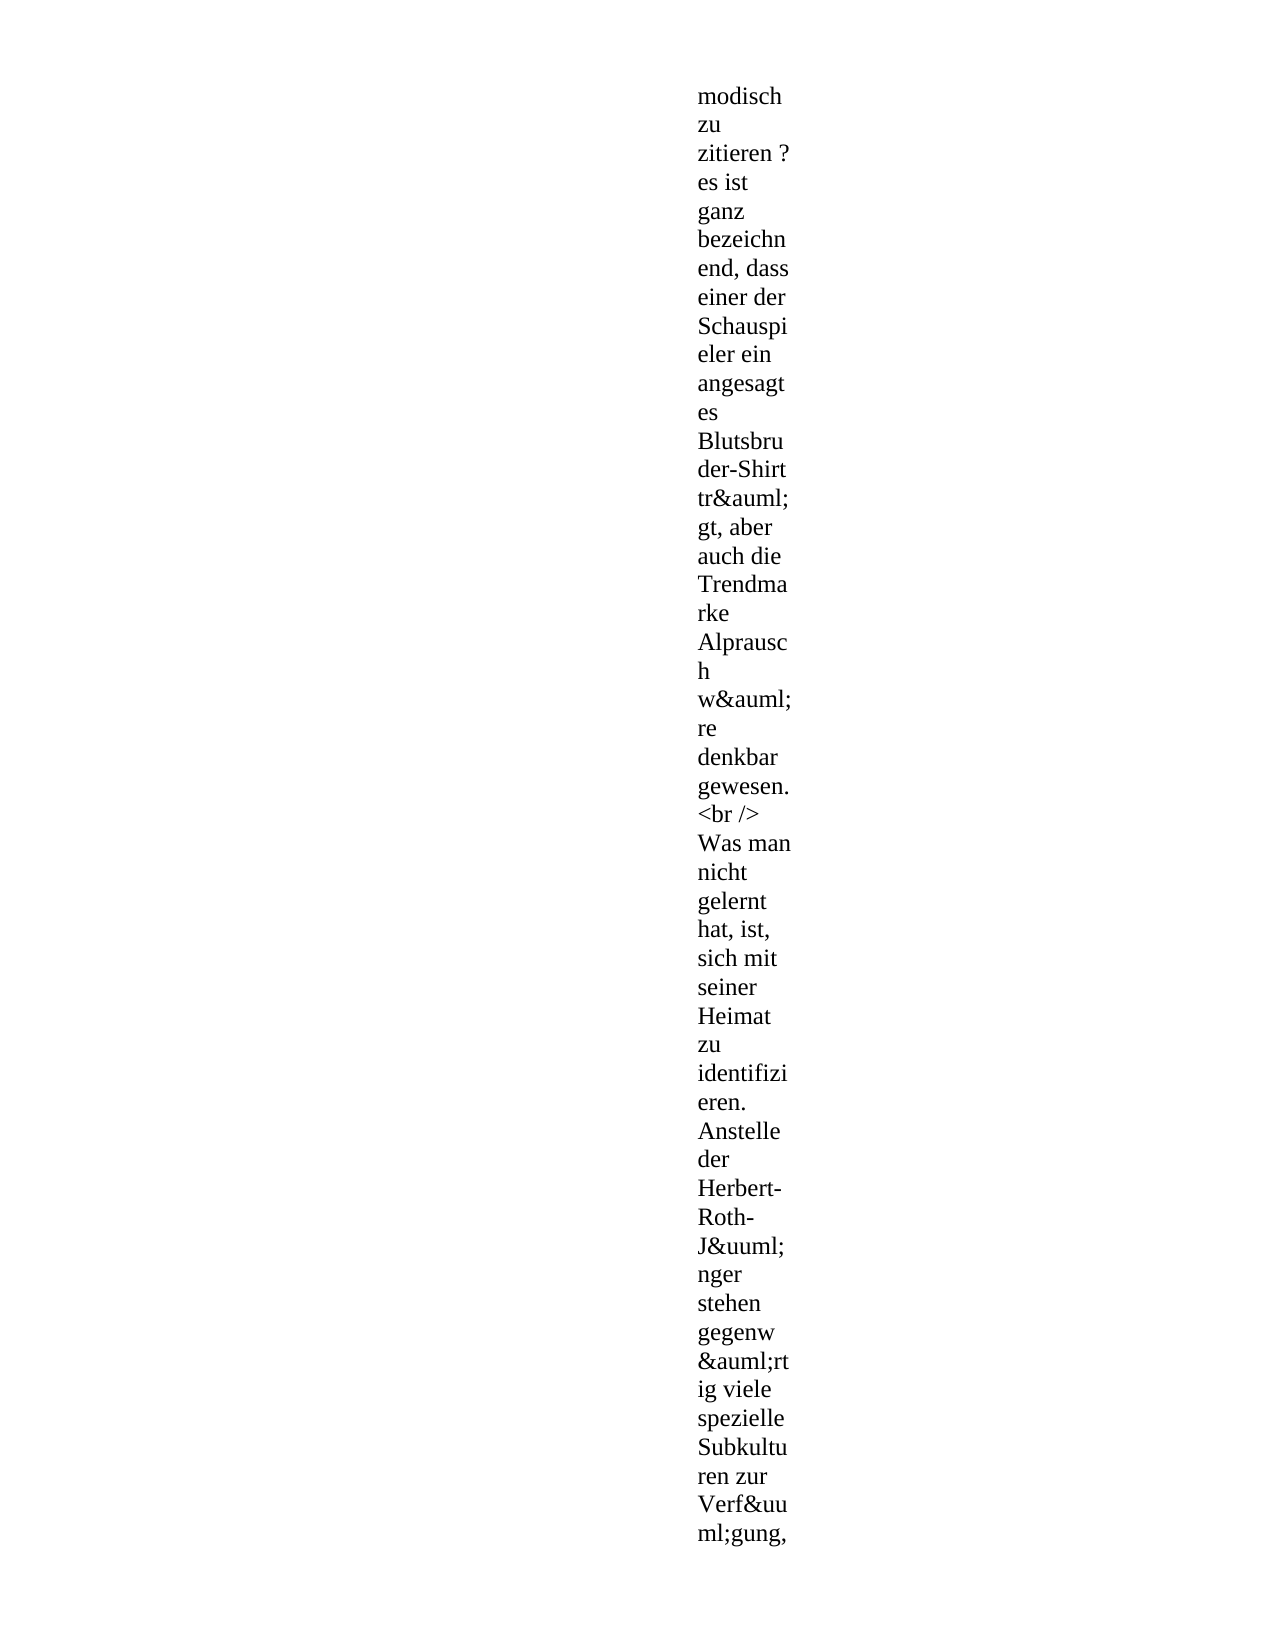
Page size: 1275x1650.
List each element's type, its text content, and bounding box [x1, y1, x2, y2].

table_cell [800, 75, 908, 1553]
table_cell [475, 75, 583, 1553]
table_cell [150, 75, 258, 1553]
table_cell [908, 75, 1017, 1553]
table_cell [1017, 75, 1125, 1553]
table_cell modisch zu zitieren ? es ist ganz bezeichnend, dass einer der Schauspieler ein angesagtes Blutsbruder-Shirt tr&auml;gt, aber auch die Trendmarke Alprausch w&auml;re denkbar gewesen. <br /> Was man nicht gelernt hat, ist, sich mit seiner Heimat zu identifizieren. Anstelle der Herbert-Roth-J&uuml;nger stehen gegenw&auml;rtig viele spezielle Subkulturen zur Verf&uuml;gung, [692, 75, 800, 1553]
table_cell [583, 75, 692, 1553]
table_cell [367, 75, 475, 1553]
table_cell [258, 75, 367, 1553]
